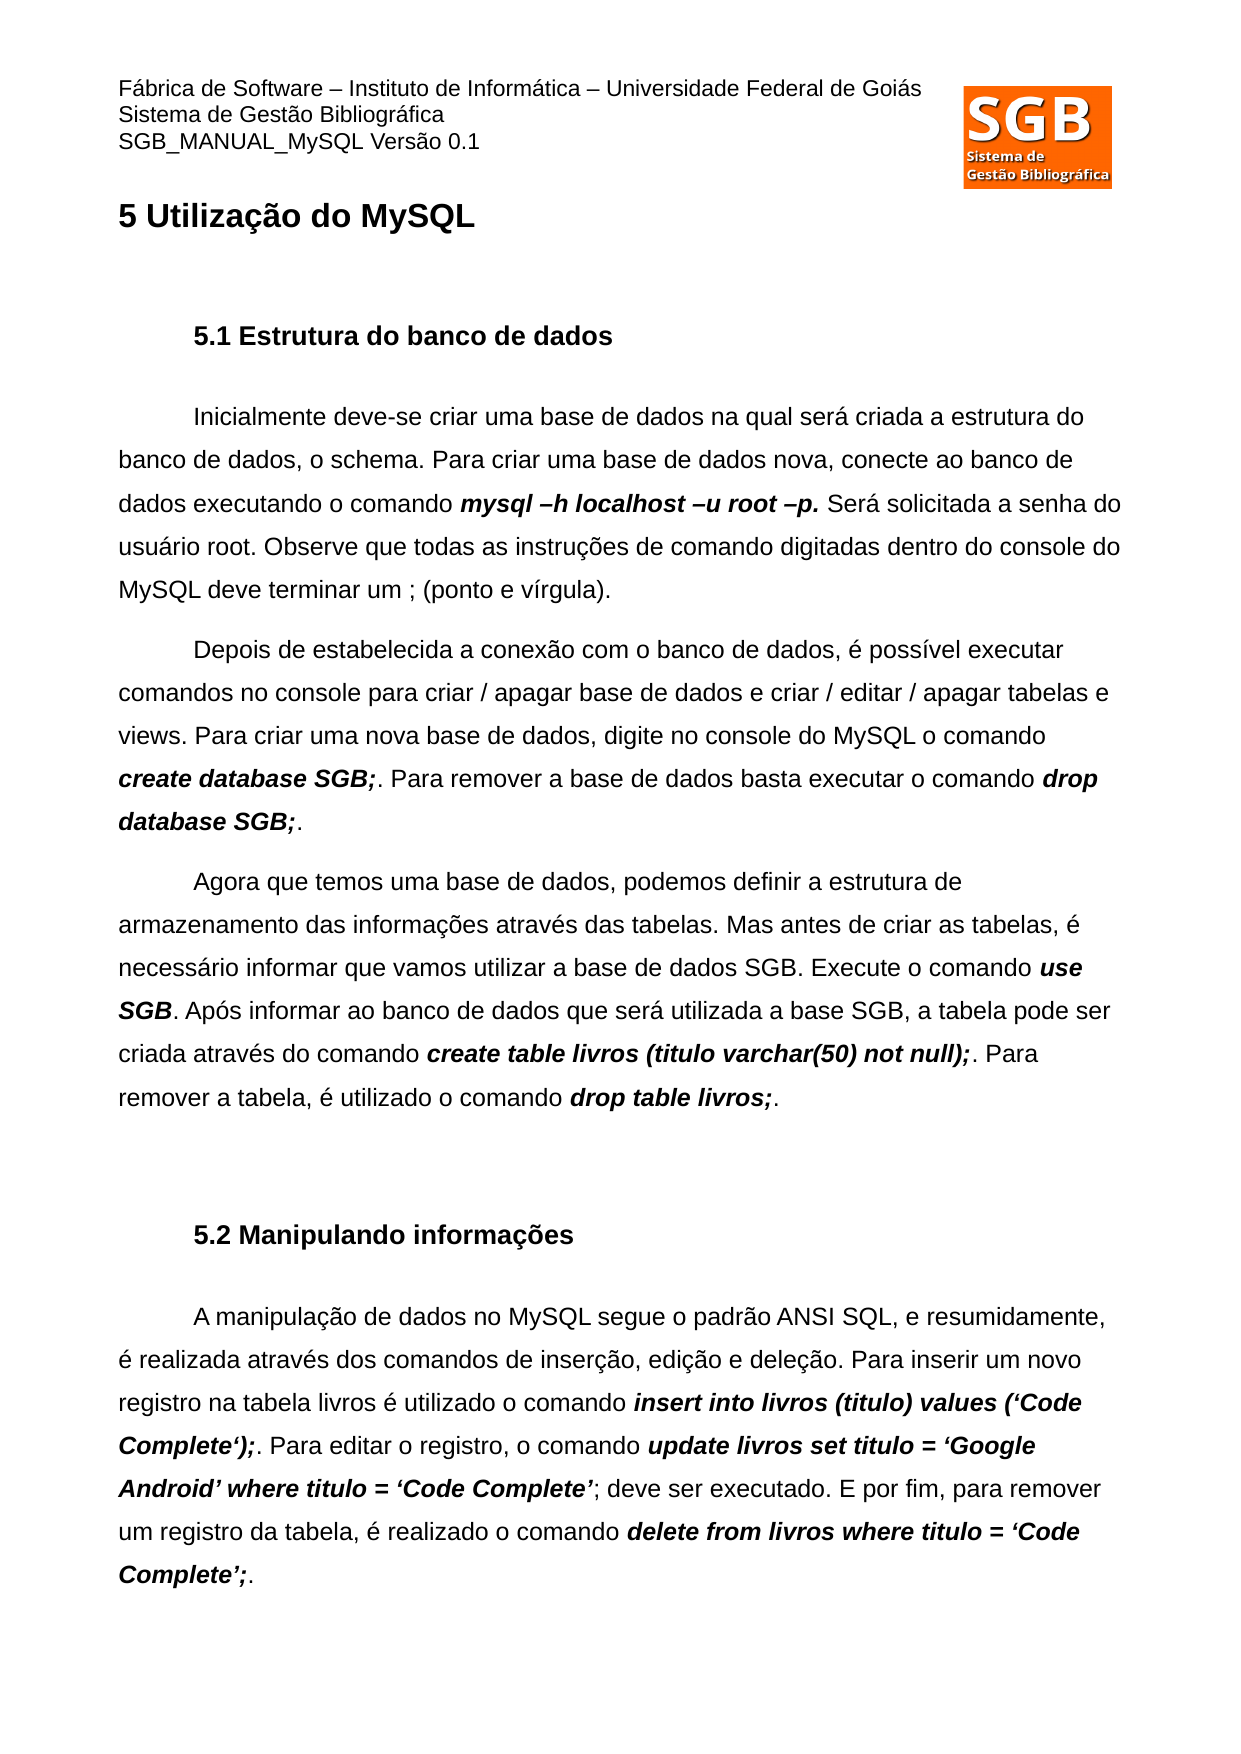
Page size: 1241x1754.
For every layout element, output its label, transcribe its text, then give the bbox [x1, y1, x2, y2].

subtitle 5.2 Manipulando informações [118, 1219, 1122, 1250]
text A manipulação de dados no MySQL segue o padrão ANSI SQL, e resumidamente, é realizada através dos comandos de inserção, edição e deleção. Para inserir um novo registro na tabela livros é utilizado o comando insert into livros (titulo) values (‘Code Complete‘);. Para editar o registro, o comando update livros set titulo = ‘Google Android’ where titulo = ‘Code Complete’; deve ser executado. E por fim, para remover um registro da tabela, é realizado o comando delete from livros where titulo = ‘Code Complete’;. [118, 1302, 1122, 1589]
subtitle 5 Utilização do MySQL [118, 196, 1122, 235]
picture [963, 86, 1112, 189]
subtitle 5.1 Estrutura do banco de dados [118, 319, 1122, 351]
text Depois de estabelecida a conexão com o banco de dados, é possível executar comandos no console para criar / apagar base de dados e criar / editar / apagar tabelas e views. Para criar uma nova base de dados, digite no console do MySQL o comando create database SGB;. Para remover a base de dados basta executar o comando drop database SGB;. [118, 635, 1122, 836]
text Inicialmente deve-se criar uma base de dados na qual será criada a estrutura do banco de dados, o schema. Para criar uma base de dados nova, conecte ao banco de dados executando o comando mysql –h localhost –u root –p. Será solicitada a senha do usuário root. Observe que todas as instruções de comando digitadas dentro do console do MySQL deve terminar um ; (ponto e vírgula). [118, 402, 1122, 604]
text Agora que temos uma base de dados, podemos definir a estrutura de armazenamento das informações através das tabelas. Mas antes de criar as tabelas, é necessário informar que vamos utilizar a base de dados SGB. Execute o comando use SGB. Após informar ao banco de dados que será utilizada a base SGB, a tabela pode ser criada através do comando create table livros (titulo varchar(50) not null);. Para remover a tabela, é utilizado o comando drop table livros;. [118, 867, 1122, 1111]
